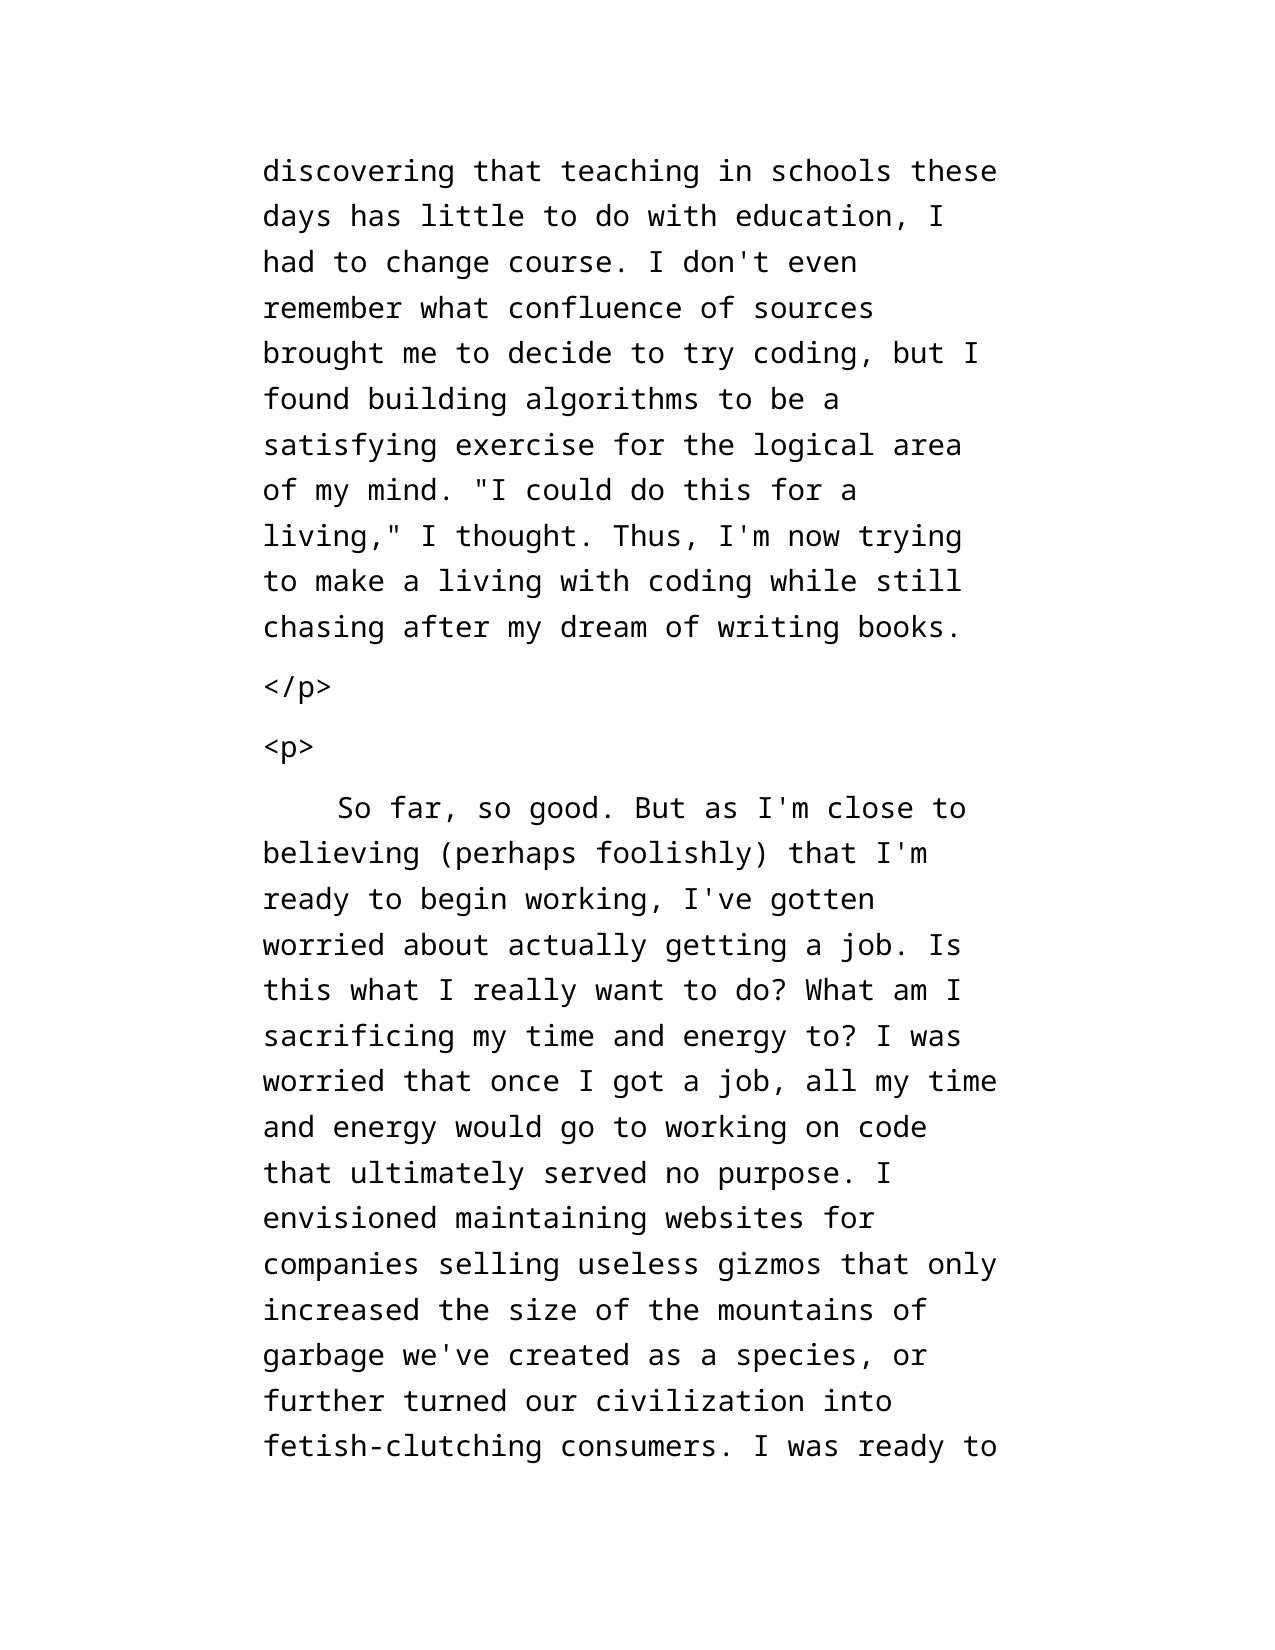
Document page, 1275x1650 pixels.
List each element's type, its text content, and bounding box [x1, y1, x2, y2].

text <p> [262, 727, 1012, 766]
text So far, so good. But as I'm close to believing (perhaps foolishly) that I'm ready to begin working, I've gotten worried about actually getting a job. Is this what I really want to do? What am I sacrificing my time and energy to? I was worried that once I got a job, all my time and energy would go to working on code that ultimately served no purpose. I envisioned maintaining websites for companies selling useless gizmos that only increased the size of the mountains of garbage we've created as a species, or further turned our civilization into fetish-clutching consumers. I was ready to [262, 787, 1012, 1465]
text </p> [262, 666, 1012, 706]
text discovering that teaching in schools these days has little to do with education, I had to change course. I don't even remember what confluence of sources brought me to decide to try coding, but I found building algorithms to be a satisfying exercise for the logical area of my mind. "I could do this for a living," I thought. Thus, I'm now trying to make a living with coding while still chasing after my dream of writing books. [262, 150, 1012, 646]
